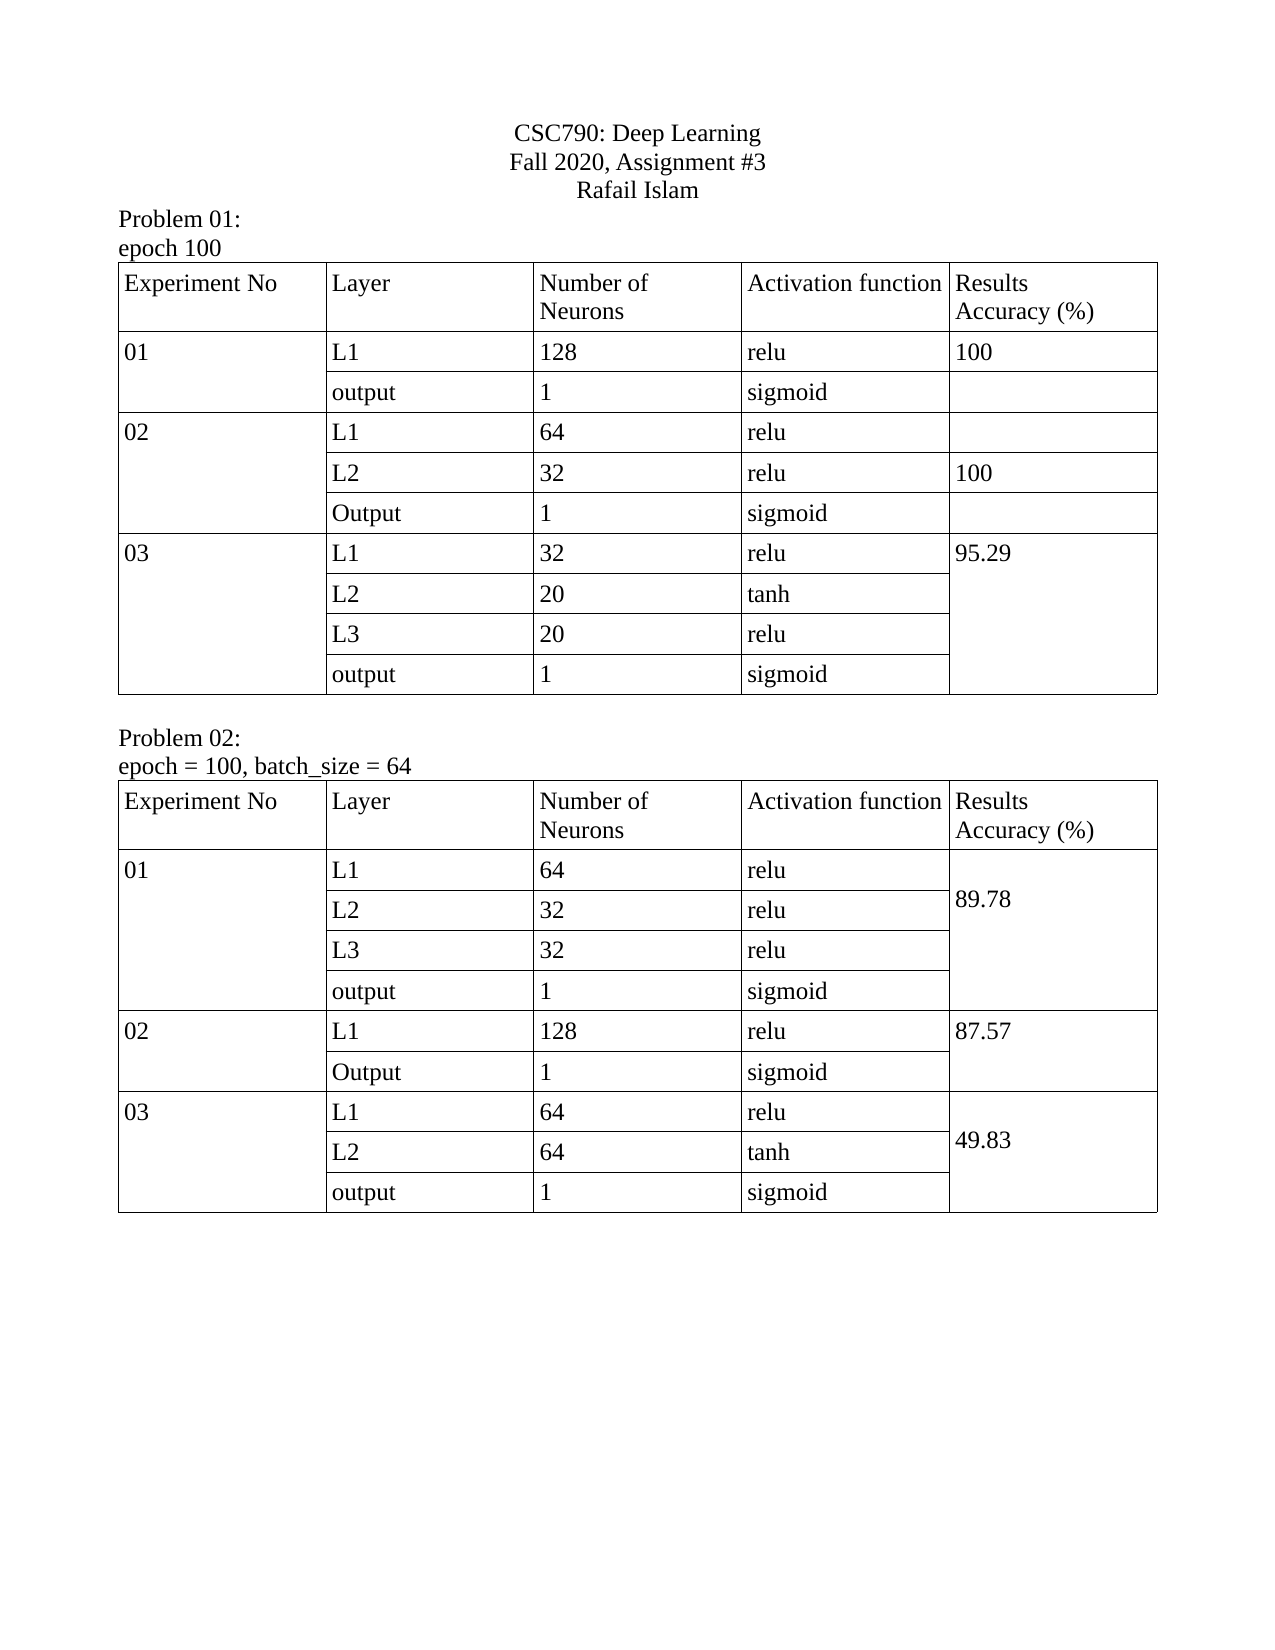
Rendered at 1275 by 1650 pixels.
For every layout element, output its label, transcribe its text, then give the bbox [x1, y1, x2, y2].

table_cell output [327, 971, 533, 1010]
table_cell 89.78 [950, 850, 1157, 1010]
table_cell L3 [327, 614, 533, 653]
table_cell 1 [534, 493, 741, 532]
table_cell 20 [534, 614, 741, 653]
text Problem 02: [118, 723, 1157, 751]
table_cell tanh [742, 574, 949, 613]
text Problem 01: [118, 204, 1157, 233]
table_cell L2 [327, 1132, 533, 1172]
table_cell 20 [534, 574, 741, 613]
table_cell output [327, 372, 533, 412]
table_cell relu [742, 850, 949, 889]
table_cell 32 [534, 931, 741, 970]
table_cell 64 [534, 413, 741, 452]
table_cell 32 [534, 891, 741, 930]
table_cell L1 [327, 413, 533, 452]
table_cell [950, 372, 1157, 412]
table_header Results Accuracy (%) [950, 263, 1157, 331]
table_cell sigmoid [742, 1173, 949, 1212]
table_cell 128 [534, 1011, 741, 1051]
table_header Number of Neurons [534, 781, 741, 849]
table_header Experiment No [119, 781, 326, 849]
table_header Results Accuracy (%) [950, 781, 1157, 849]
table_cell 1 [534, 655, 741, 694]
table_cell 1 [534, 1052, 741, 1091]
text CSC790: Deep Learning [118, 118, 1157, 147]
table_header Layer [327, 781, 533, 849]
text epoch = 100, batch_size = 64 [118, 751, 1157, 780]
table_header Layer [327, 263, 533, 331]
table_cell 49.83 [950, 1092, 1157, 1212]
table_cell [950, 413, 1157, 452]
table_cell 32 [534, 534, 741, 573]
table_cell relu [742, 413, 949, 452]
table_header Number of Neurons [534, 263, 741, 331]
table_cell L1 [327, 1011, 533, 1051]
table_cell L2 [327, 574, 533, 613]
table_cell Output [327, 1052, 533, 1091]
table_header Experiment No [119, 263, 326, 331]
table_header Activation function [742, 781, 949, 849]
table_cell relu [742, 931, 949, 970]
table_cell relu [742, 534, 949, 573]
table_cell relu [742, 453, 949, 492]
table_cell sigmoid [742, 1052, 949, 1091]
table_cell 1 [534, 971, 741, 1010]
table_cell 64 [534, 1092, 741, 1131]
table_cell 95.29 [950, 534, 1157, 694]
text Rafail Islam [118, 176, 1157, 204]
table_cell 32 [534, 453, 741, 492]
table_cell 64 [534, 850, 741, 889]
table_cell 01 [119, 850, 326, 1010]
table_cell L1 [327, 1092, 533, 1131]
text epoch 100 [118, 233, 1157, 262]
table_cell 1 [534, 1173, 741, 1212]
table_cell Output [327, 493, 533, 532]
table_cell 87.57 [950, 1011, 1157, 1091]
table_cell output [327, 1173, 533, 1212]
table_cell relu [742, 1011, 949, 1051]
table_cell sigmoid [742, 971, 949, 1010]
table_cell output [327, 655, 533, 694]
table_cell 03 [119, 1092, 326, 1212]
table_cell L2 [327, 891, 533, 930]
table_cell relu [742, 1092, 949, 1131]
table_cell 100 [950, 332, 1157, 371]
table_cell L2 [327, 453, 533, 492]
table_cell sigmoid [742, 655, 949, 694]
table_cell 64 [534, 1132, 741, 1172]
table_cell tanh [742, 1132, 949, 1172]
table_cell 100 [950, 453, 1157, 492]
table_cell 02 [119, 413, 326, 532]
table_cell 03 [119, 534, 326, 694]
table_cell relu [742, 614, 949, 653]
table_cell 1 [534, 372, 741, 412]
table_cell sigmoid [742, 493, 949, 532]
table_header Activation function [742, 263, 949, 331]
table_cell 01 [119, 332, 326, 412]
table_cell L3 [327, 931, 533, 970]
table_cell 02 [119, 1011, 326, 1091]
table_cell sigmoid [742, 372, 949, 412]
table_cell L1 [327, 534, 533, 573]
table_cell 128 [534, 332, 741, 371]
table_cell relu [742, 332, 949, 371]
table_cell L1 [327, 332, 533, 371]
table_cell relu [742, 891, 949, 930]
text Fall 2020, Assignment #3 [118, 147, 1157, 176]
table_cell L1 [327, 850, 533, 889]
table_cell [950, 493, 1157, 532]
